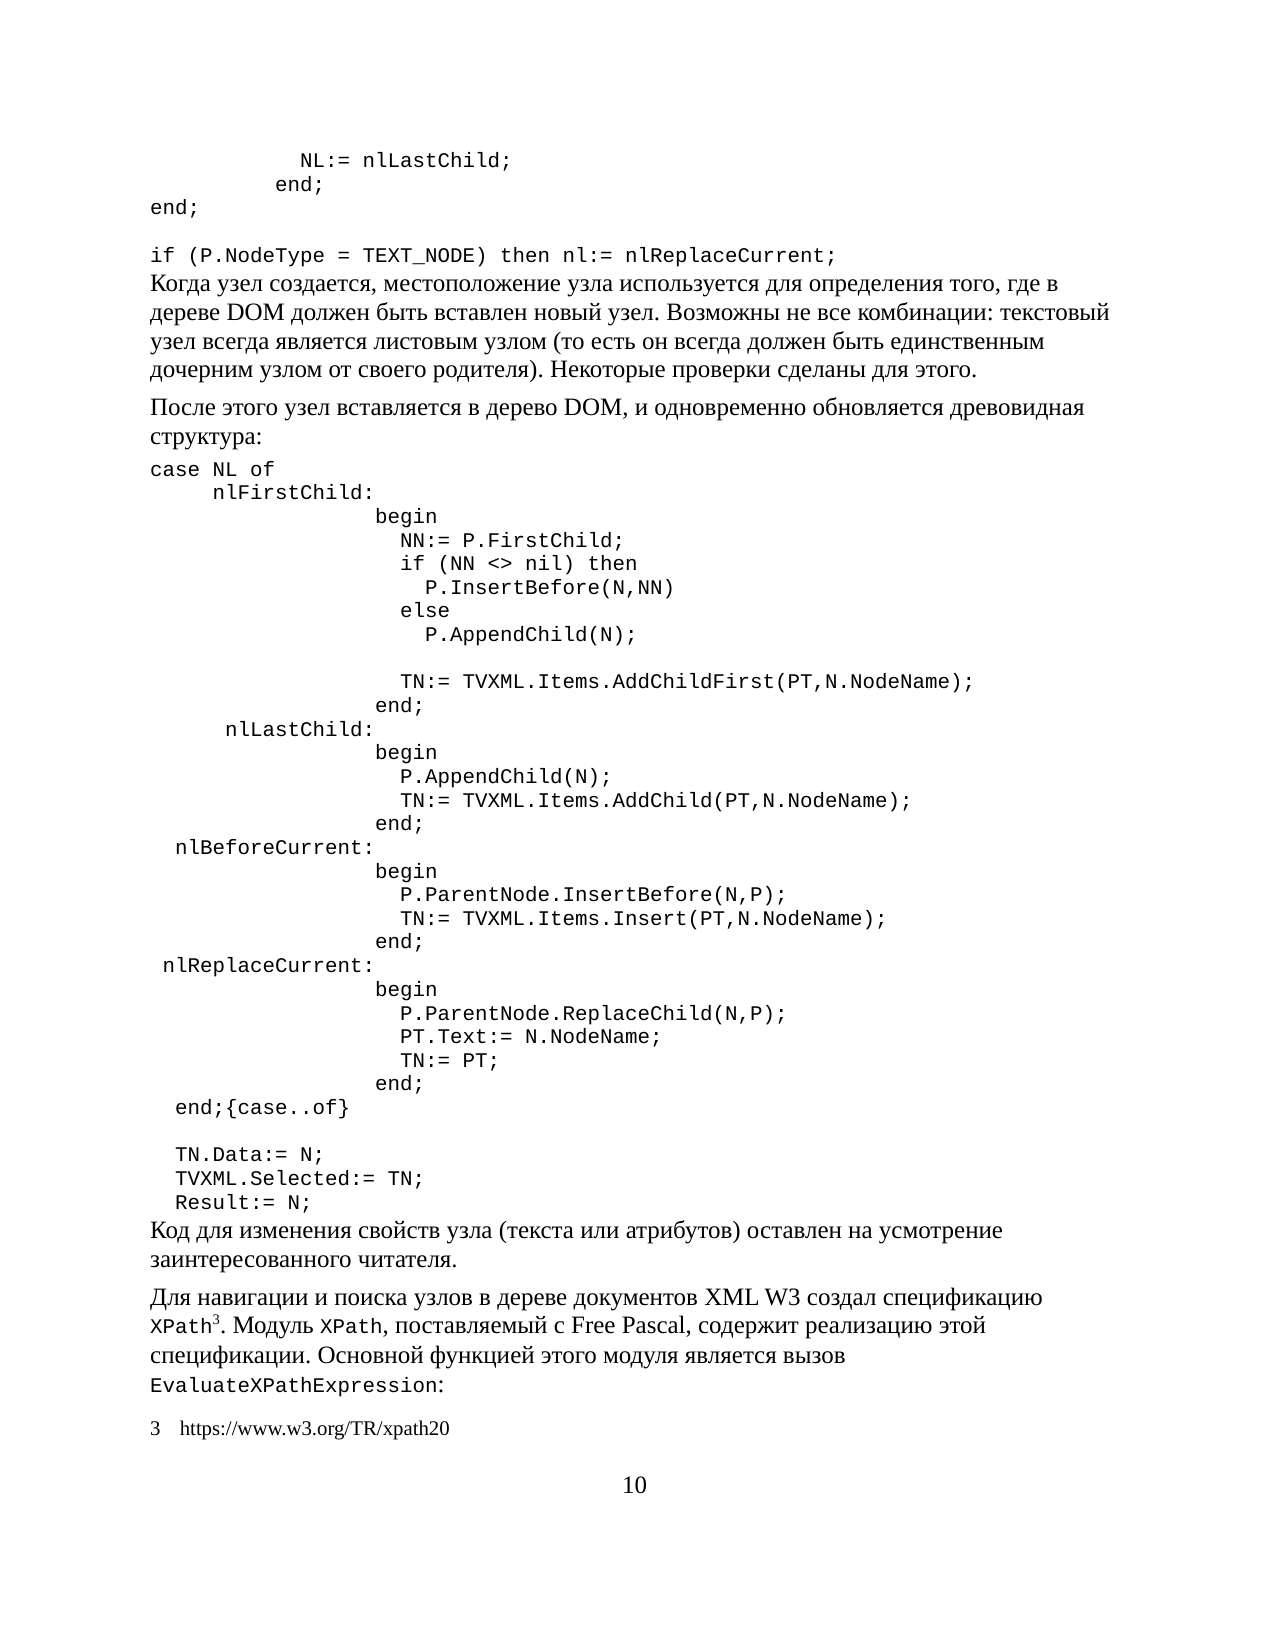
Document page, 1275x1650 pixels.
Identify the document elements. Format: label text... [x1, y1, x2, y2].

text else [150, 601, 1125, 624]
text P.InsertBefore(N,NN) [150, 577, 1125, 601]
text PT.Text:= N.NodeName; [150, 1026, 1125, 1050]
text if (P.NodeType = TEXT_NODE) then nl:= nlReplaceCurrent; [150, 244, 1125, 268]
text end; [150, 813, 1125, 837]
text TVXML.Selected:= TN; [150, 1168, 1125, 1192]
text P.ParentNode.ReplaceChild(N,P); [150, 1002, 1125, 1026]
text P.AppendChild(N); [150, 624, 1125, 648]
text Когда узел создается, местоположение узла используется для определения того, где в дереве DOM должен быть вставлен новый узел. Возможны не все комбинации: текстовый узел всегда является листовым узлом (то есть он всегда должен быть единственным дочерним узлом от своего родителя). Некоторые проверки сделаны для этого. [150, 268, 1125, 383]
text begin [150, 506, 1125, 529]
text Result:= N; [150, 1192, 1125, 1215]
text nlReplaceCurrent: [150, 955, 1125, 979]
text end; [150, 932, 1125, 955]
text begin [150, 742, 1125, 766]
text Код для изменения свойств узла (текста или атрибутов) оставлен на усмотрение заинтересованного читателя. [150, 1215, 1125, 1273]
text nlFirstChild: [150, 482, 1125, 506]
text nlBeforeCurrent: [150, 837, 1125, 861]
text end; [150, 174, 1125, 197]
text nlLastChild: [150, 719, 1125, 742]
text P.ParentNode.InsertBefore(N,P); [150, 884, 1125, 908]
text Для навигации и поиска узлов в дереве документов XML W3 создал спецификацию XPath. Модуль XPath, поставляемый с Free Pascal, содержит реализацию этой спецификации. Основной функцией этого модуля является вызов EvaluateXPathExpression: [150, 1282, 1125, 1398]
text TN:= TVXML.Items.AddChild(PT,N.NodeName); [150, 790, 1125, 813]
text P.AppendChild(N); [150, 766, 1125, 790]
text if (NN <> nil) then [150, 553, 1125, 577]
text NL:= nlLastChild; [150, 150, 1125, 174]
text NN:= P.FirstChild; [150, 529, 1125, 553]
text После этого узел вставляется в дерево DOM, и одновременно обновляется древовидная структура: [150, 392, 1125, 450]
text begin [150, 861, 1125, 884]
text end; [150, 1073, 1125, 1097]
text case NL of [150, 459, 1125, 482]
text end;{case..of} [150, 1097, 1125, 1121]
text TN:= TVXML.Items.AddChildFirst(PT,N.NodeName); [150, 671, 1125, 695]
text https://www.w3.org/TR/xpath20 [150, 1416, 1125, 1440]
text TN:= PT; [150, 1050, 1125, 1073]
text TN:= TVXML.Items.Insert(PT,N.NodeName); [150, 908, 1125, 932]
text end; [150, 695, 1125, 719]
text TN.Data:= N; [150, 1144, 1125, 1168]
text end; [150, 197, 1125, 221]
text begin [150, 979, 1125, 1002]
